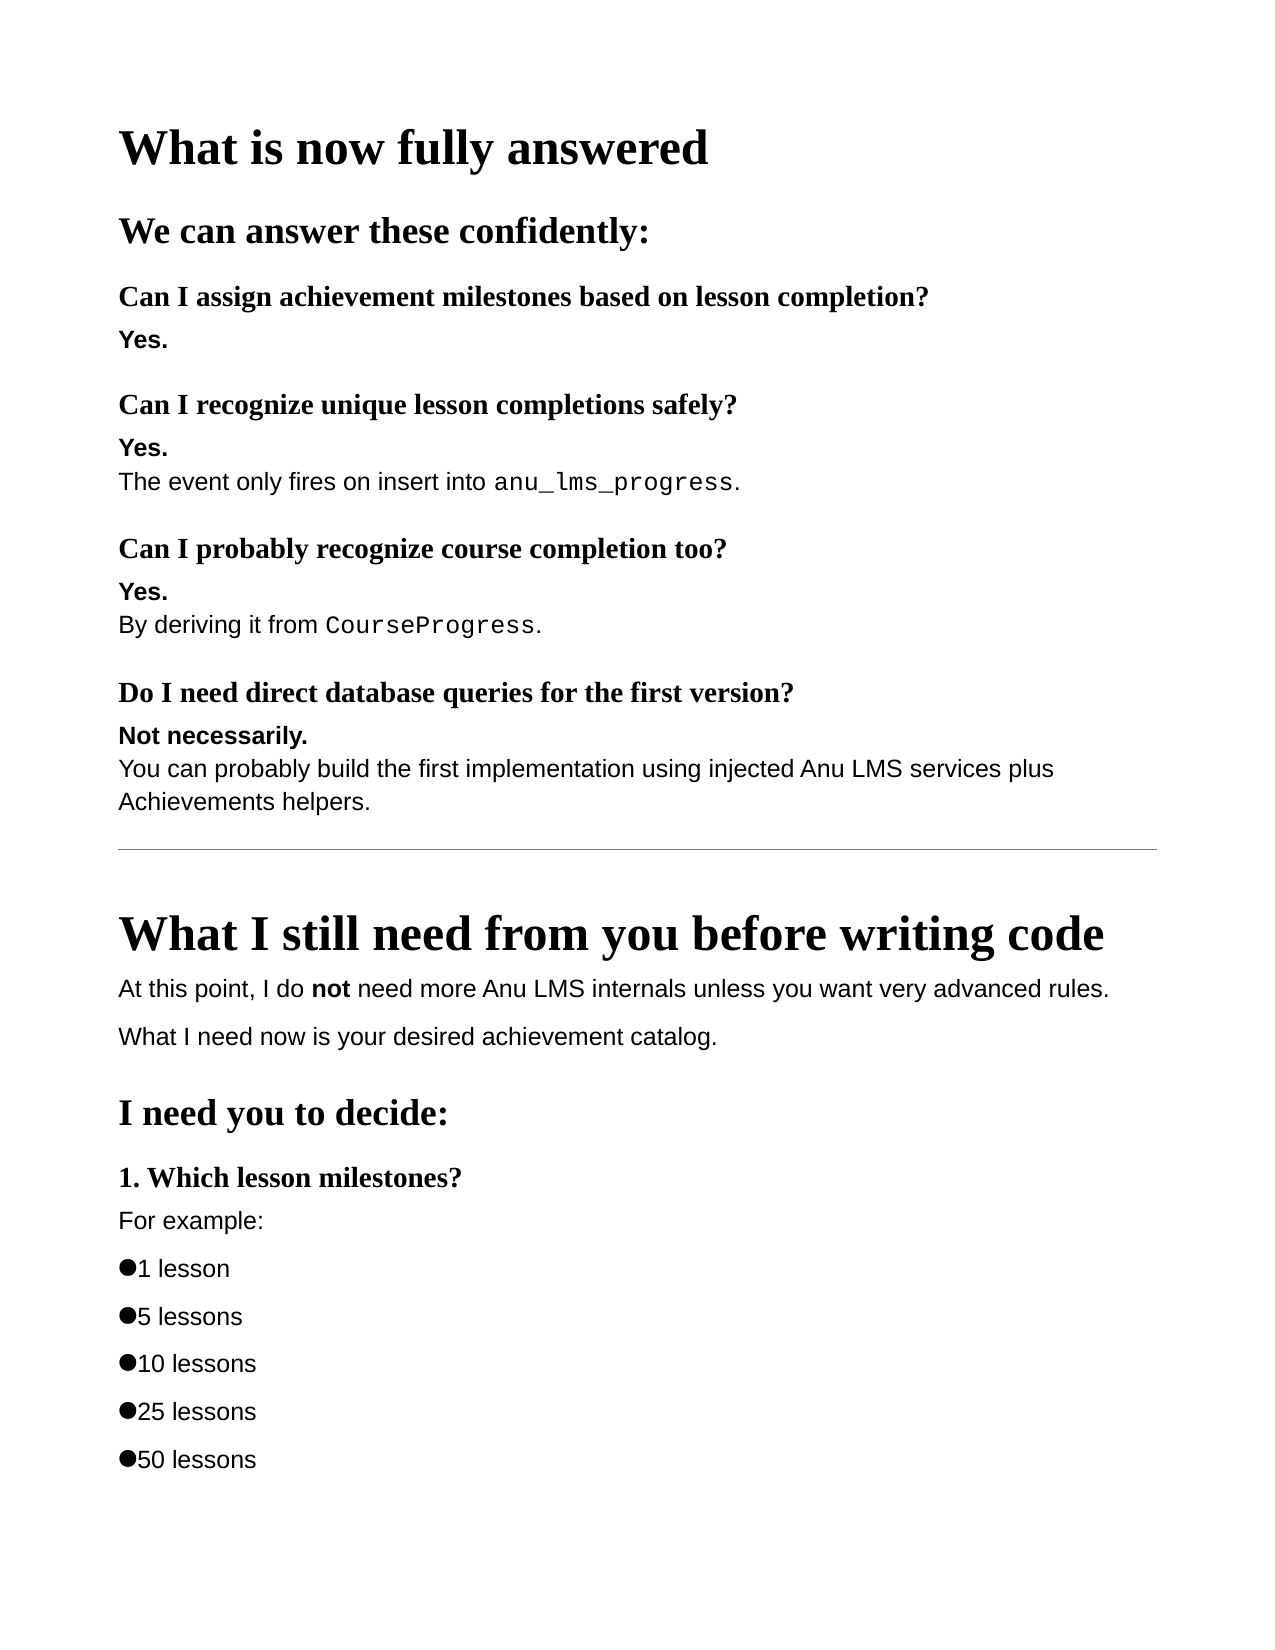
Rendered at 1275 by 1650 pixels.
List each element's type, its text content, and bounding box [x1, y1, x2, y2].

subtitle I need you to decide: [118, 1090, 1157, 1133]
subtitle What I still need from you before writing code [118, 904, 1157, 961]
subtitle Can I assign achievement milestones based on lesson completion? [118, 279, 1157, 313]
subtitle 1. Which lesson milestones? [118, 1160, 1157, 1194]
text For example: [118, 1206, 1157, 1235]
text Yes. [118, 325, 1157, 354]
list 50 lessons [118, 1444, 1157, 1473]
list 1 lesson [118, 1254, 1157, 1283]
subtitle What is now fully answered [118, 118, 1157, 176]
list 10 lessons [118, 1349, 1157, 1378]
text At this point, I do not need more Anu LMS internals unless you want very advanced rules. [118, 974, 1157, 1003]
list 5 lessons [118, 1301, 1157, 1330]
text What I need now is your desired achievement catalog. [118, 1021, 1157, 1050]
subtitle Can I recognize unique lesson completions safely? [118, 387, 1157, 421]
list 25 lessons [118, 1397, 1157, 1426]
text Not necessarily. You can probably build the first implementation using injected Anu LMS services plus Achievements helpers. [118, 721, 1157, 816]
subtitle We can answer these confidently: [118, 209, 1157, 252]
text Yes. The event only fires on insert into anu_lms_progress. [118, 433, 1157, 497]
subtitle Can I probably recognize course completion too? [118, 531, 1157, 565]
subtitle Do I need direct database queries for the first version? [118, 675, 1157, 708]
text Yes. By deriving it from CourseProgress. [118, 577, 1157, 641]
